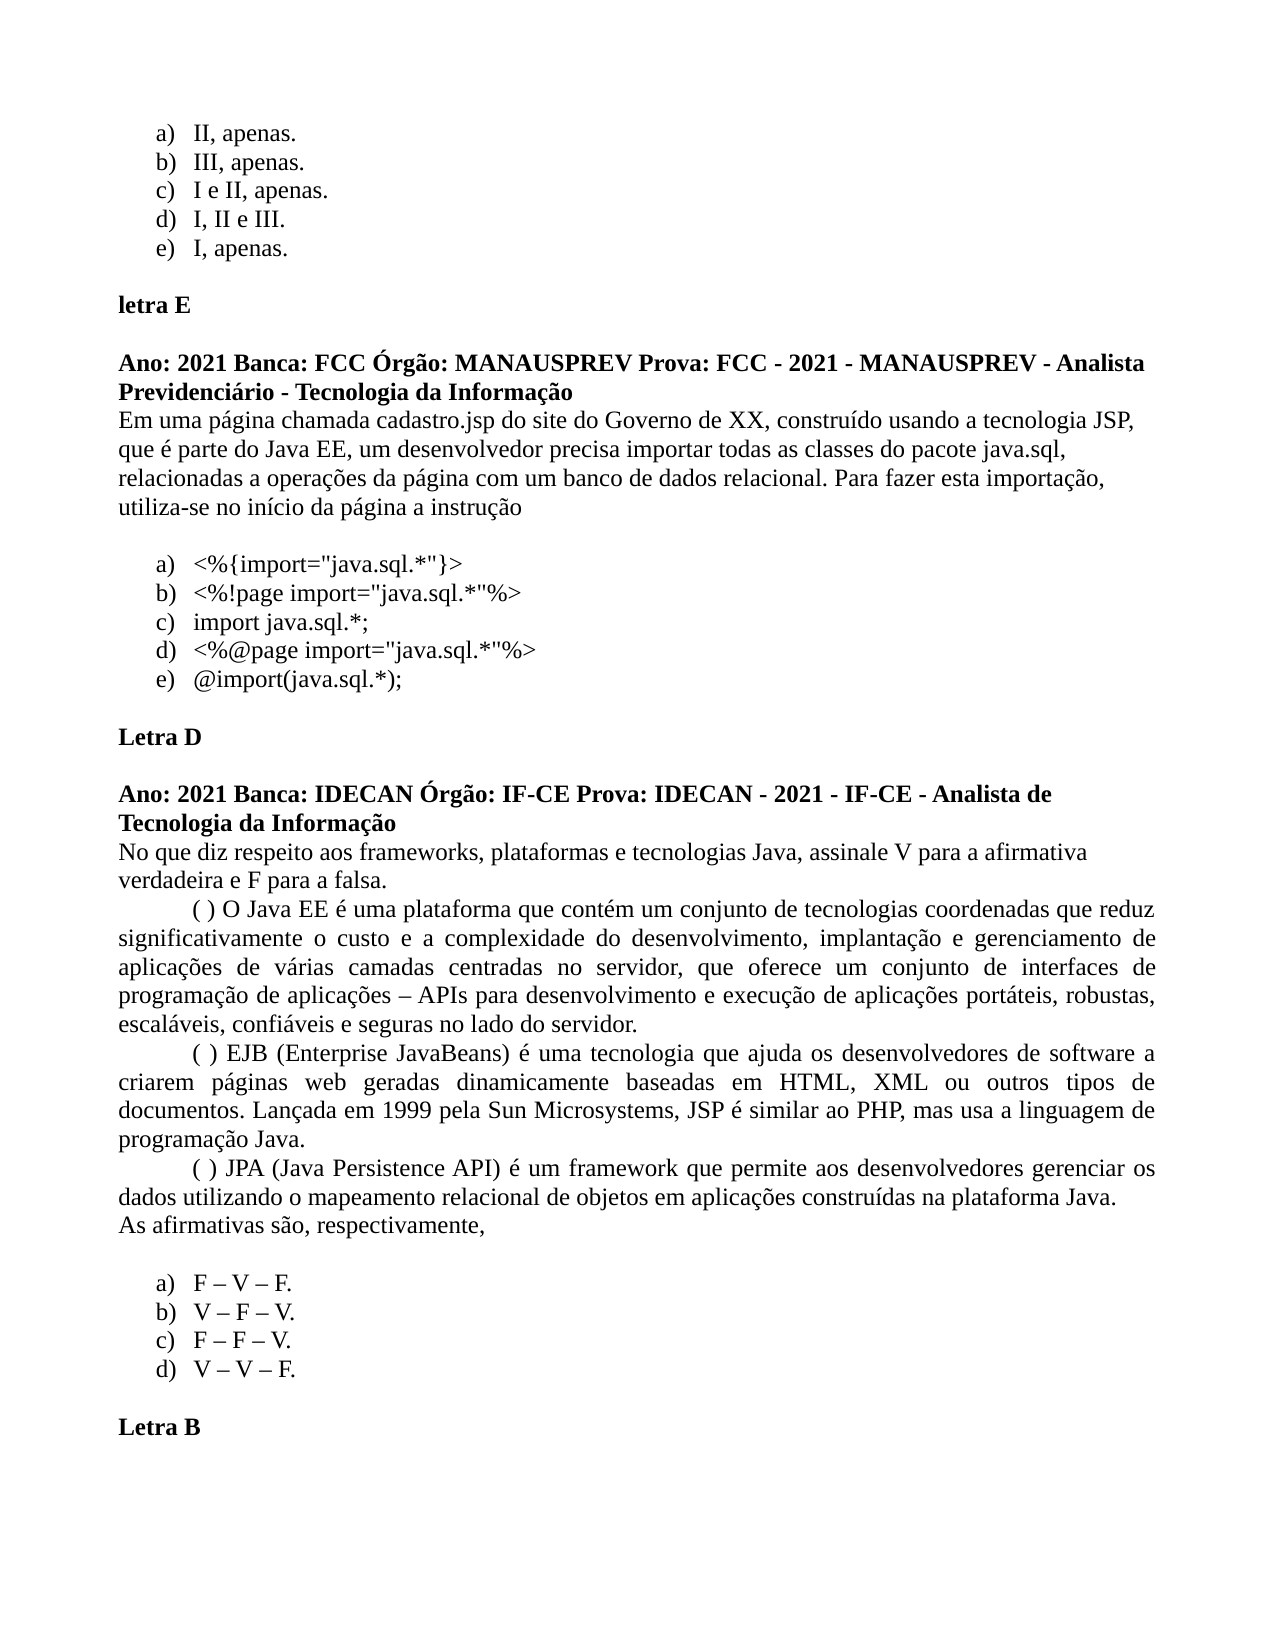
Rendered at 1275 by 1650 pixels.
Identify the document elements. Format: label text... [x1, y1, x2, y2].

list F – V – F. [156, 1268, 1157, 1297]
text Letra B [118, 1412, 1157, 1441]
text ( ) JPA (Java Persistence API) é um framework que permite aos desenvolvedores gerenciar os dados utilizando o mapeamento relacional de objetos em aplicações construídas na plataforma Java. [118, 1153, 1157, 1211]
text Letra D [118, 722, 1157, 751]
text Ano: 2021 Banca: FCC Órgão: MANAUSPREV Prova: FCC - 2021 - MANAUSPREV - Analista Previdenciário - Tecnologia da Informação [118, 348, 1157, 406]
text No que diz respeito aos frameworks, plataformas e tecnologias Java, assinale V para a afirmativa verdadeira e F para a falsa. [118, 837, 1157, 894]
list I, II e III. [156, 204, 1157, 233]
list III, apenas. [156, 147, 1157, 176]
text ( ) EJB (Enterprise JavaBeans) é uma tecnologia que ajuda os desenvolvedores de software a criarem páginas web geradas dinamicamente baseadas em HTML, XML ou outros tipos de documentos. Lançada em 1999 pela Sun Microsystems, JSP é similar ao PHP, mas usa a linguagem de programação Java. [118, 1038, 1157, 1153]
list <%@page import="java.sql.*"%> [156, 636, 1157, 664]
text Ano: 2021 Banca: IDECAN Órgão: IF-CE Prova: IDECAN - 2021 - IF-CE - Analista de Tecnologia da Informação [118, 779, 1157, 837]
list <%{import="java.sql.*"}> [156, 549, 1157, 578]
list I, apenas. [156, 233, 1157, 262]
list II, apenas. [156, 118, 1157, 147]
text As afirmativas são, respectivamente, [118, 1211, 1157, 1239]
list @import(java.sql.*); [156, 664, 1157, 693]
text Em uma página chamada cadastro.jsp do site do Governo de XX, construído usando a tecnologia JSP, que é parte do Java EE, um desenvolvedor precisa importar todas as classes do pacote java.sql, relacionadas a operações da página com um banco de dados relacional. Para fazer esta importação, utiliza-se no início da página a instrução [118, 406, 1157, 521]
list <%!page import="java.sql.*"%> [156, 578, 1157, 607]
list V – V – F. [156, 1354, 1157, 1383]
list import java.sql.*; [156, 607, 1157, 636]
list F – F – V. [156, 1326, 1157, 1354]
text letra E [118, 291, 1157, 319]
list I e II, apenas. [156, 176, 1157, 204]
list V – F – V. [156, 1297, 1157, 1326]
text ( ) O Java EE é uma plataforma que contém um conjunto de tecnologias coordenadas que reduz significativamente o custo e a complexidade do desenvolvimento, implantação e gerenciamento de aplicações de várias camadas centradas no servidor, que oferece um conjunto de interfaces de programação de aplicações – APIs para desenvolvimento e execução de aplicações portáteis, robustas, escaláveis, confiáveis e seguras no lado do servidor. [118, 894, 1157, 1038]
